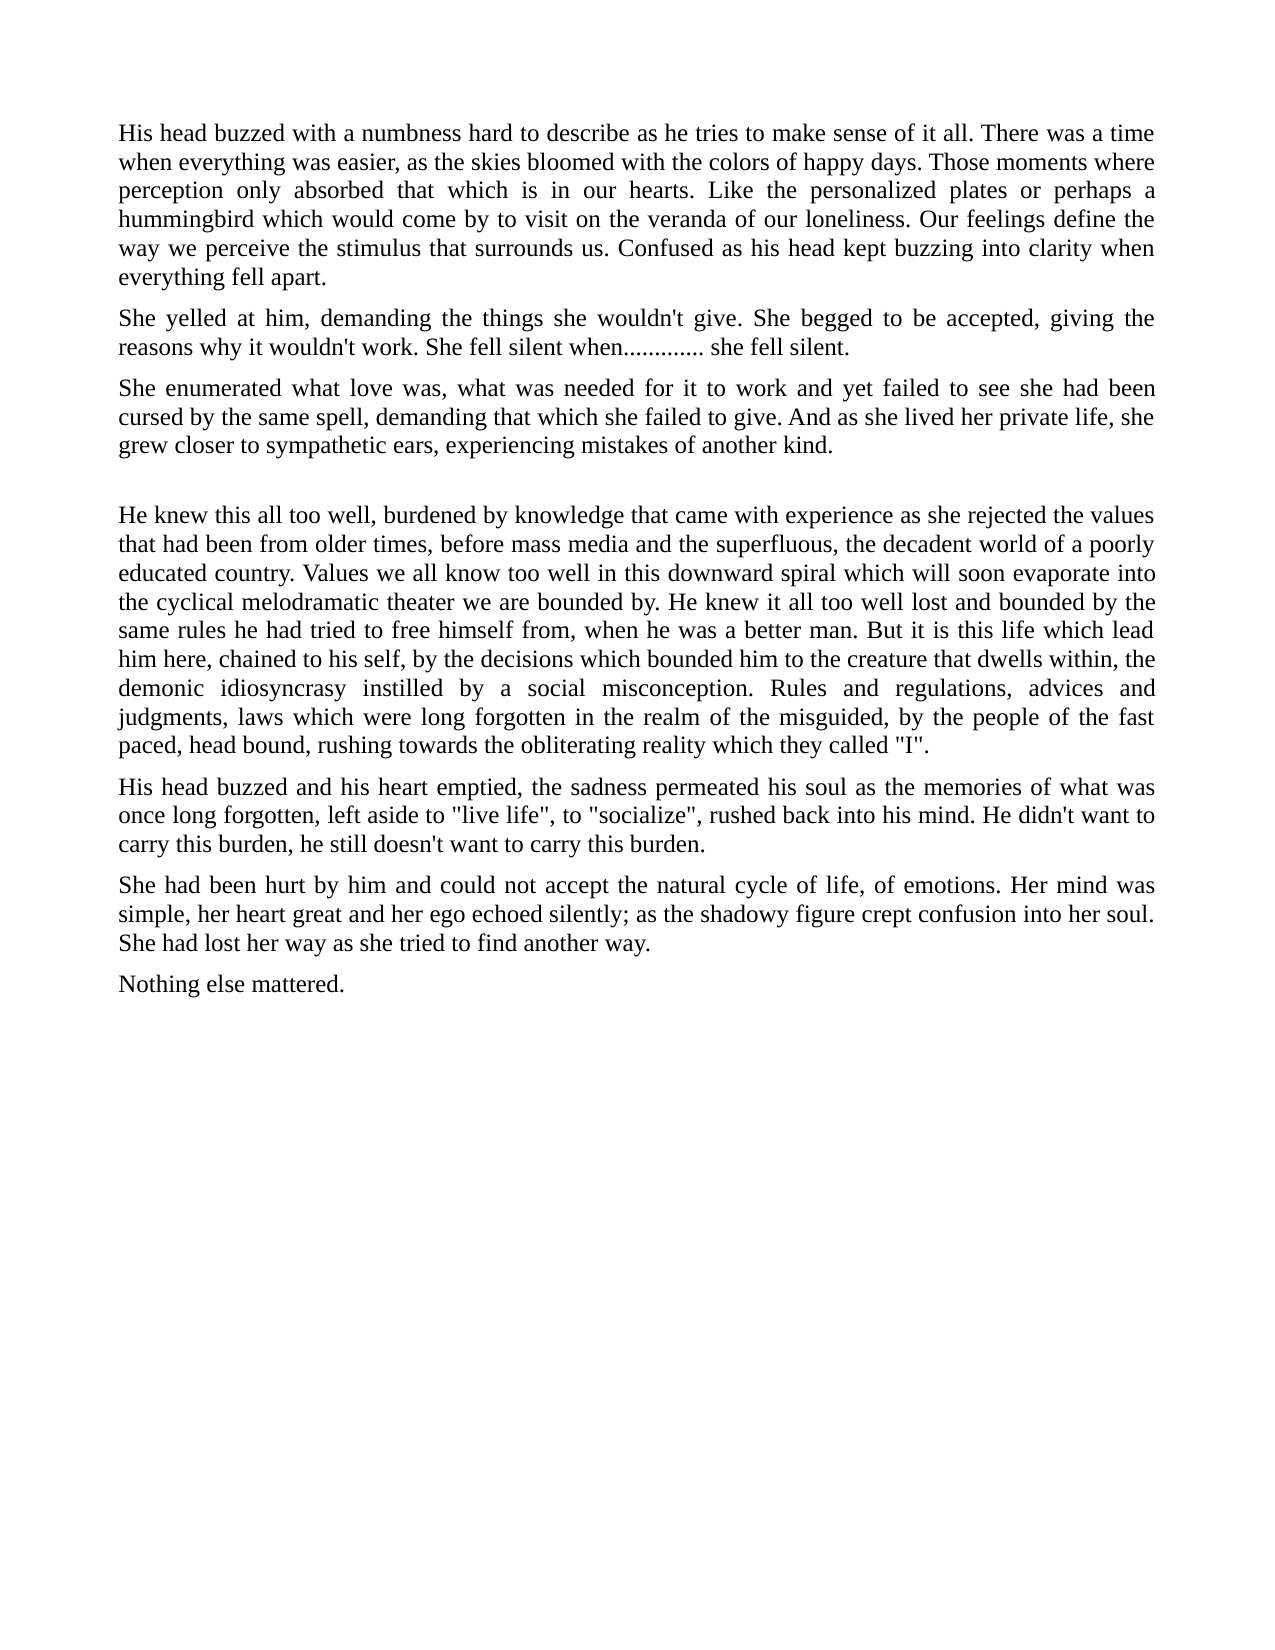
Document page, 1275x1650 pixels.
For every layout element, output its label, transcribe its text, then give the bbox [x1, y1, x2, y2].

text Nothing else mattered. [118, 969, 1157, 998]
text His head buzzed and his heart emptied, the sadness permeated his soul as the memories of what was once long forgotten, left aside to "live life", to "socialize", rushed back into his mind. He didn't want to carry this burden, he still doesn't want to carry this burden. [118, 772, 1157, 858]
text She yelled at him, demanding the things she wouldn't give. She begged to be accepted, giving the reasons why it wouldn't work. She fell silent when............. she fell silent. [118, 303, 1157, 361]
text His head buzzed with a numbness hard to describe as he tries to make sense of it all. There was a time when everything was easier, as the skies bloomed with the colors of happy days. Those moments where perception only absorbed that which is in our hearts. Like the personalized plates or perhaps a hummingbird which would come by to visit on the veranda of our loneliness. Our feelings define the way we perceive the stimulus that surrounds us. Confused as his head kept buzzing into clarity when everything fell apart. [118, 118, 1157, 291]
text She had been hurt by him and could not accept the natural cycle of life, of emotions. Her mind was simple, her heart great and her ego echoed silently; as the shadowy figure crept confusion into her soul. She had lost her way as she tried to find another way. [118, 871, 1157, 957]
text He knew this all too well, burdened by knowledge that came with experience as she rejected the values that had been from older times, before mass media and the superfluous, the decadent world of a poorly educated country. Values we all know too well in this downward spiral which will soon evaporate into the cyclical melodramatic theater we are bounded by. He knew it all too well lost and bounded by the same rules he had tried to free himself from, when he was a better man. But it is this life which lead him here, chained to his self, by the decisions which bounded him to the creature that dwells within, the demonic idiosyncrasy instilled by a social misconception. Rules and regulations, advices and judgments, laws which were long forgotten in the realm of the misguided, by the people of the fast paced, head bound, rushing towards the obliterating reality which they called "I". [118, 472, 1157, 759]
text She enumerated what love was, what was needed for it to work and yet failed to see she had been cursed by the same spell, demanding that which she failed to give. And as she lived her private life, she grew closer to sympathetic ears, experiencing mistakes of another kind. [118, 373, 1157, 459]
